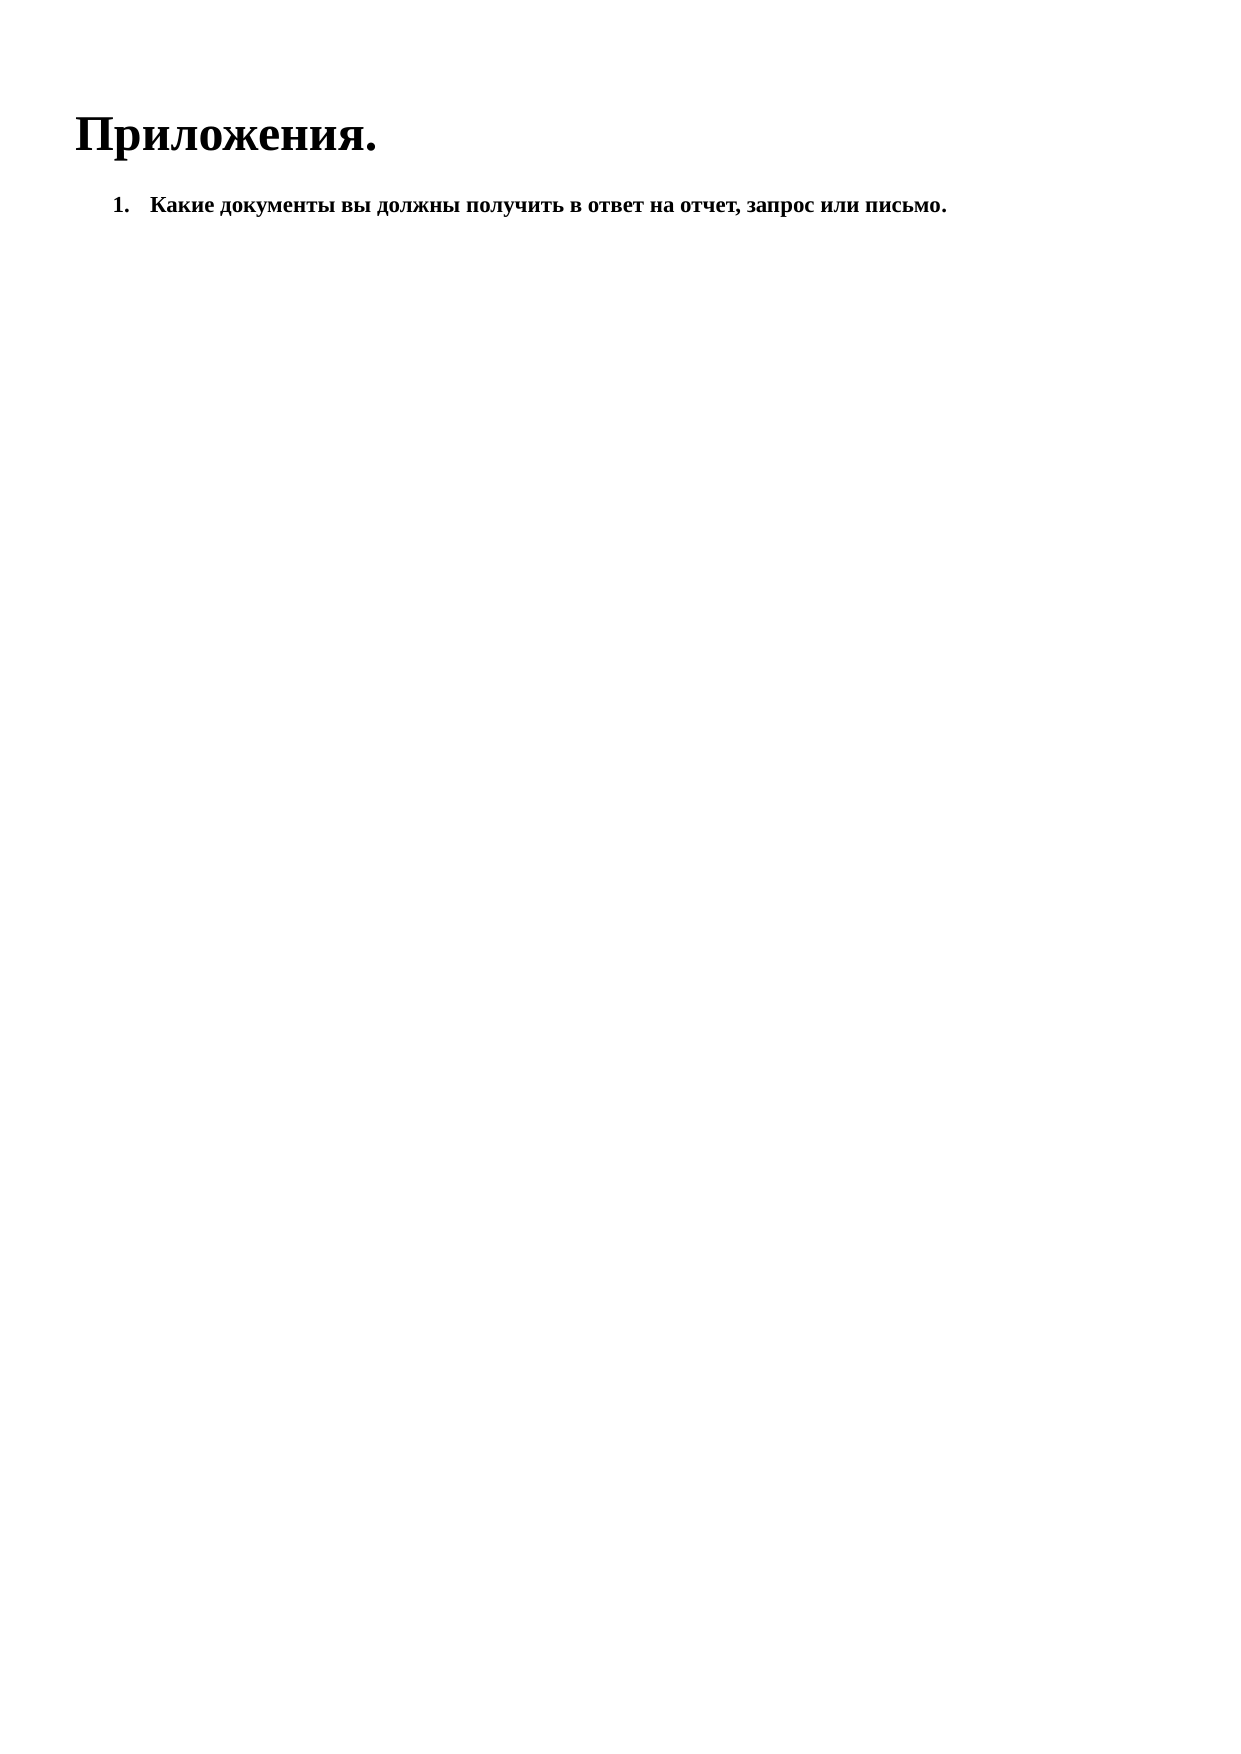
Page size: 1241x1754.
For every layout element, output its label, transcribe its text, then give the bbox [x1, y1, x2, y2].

subtitle Какие документы вы должны получить в ответ на отчет, запрос или письмо. [112, 191, 1165, 217]
subtitle Приложения. [75, 104, 1165, 162]
